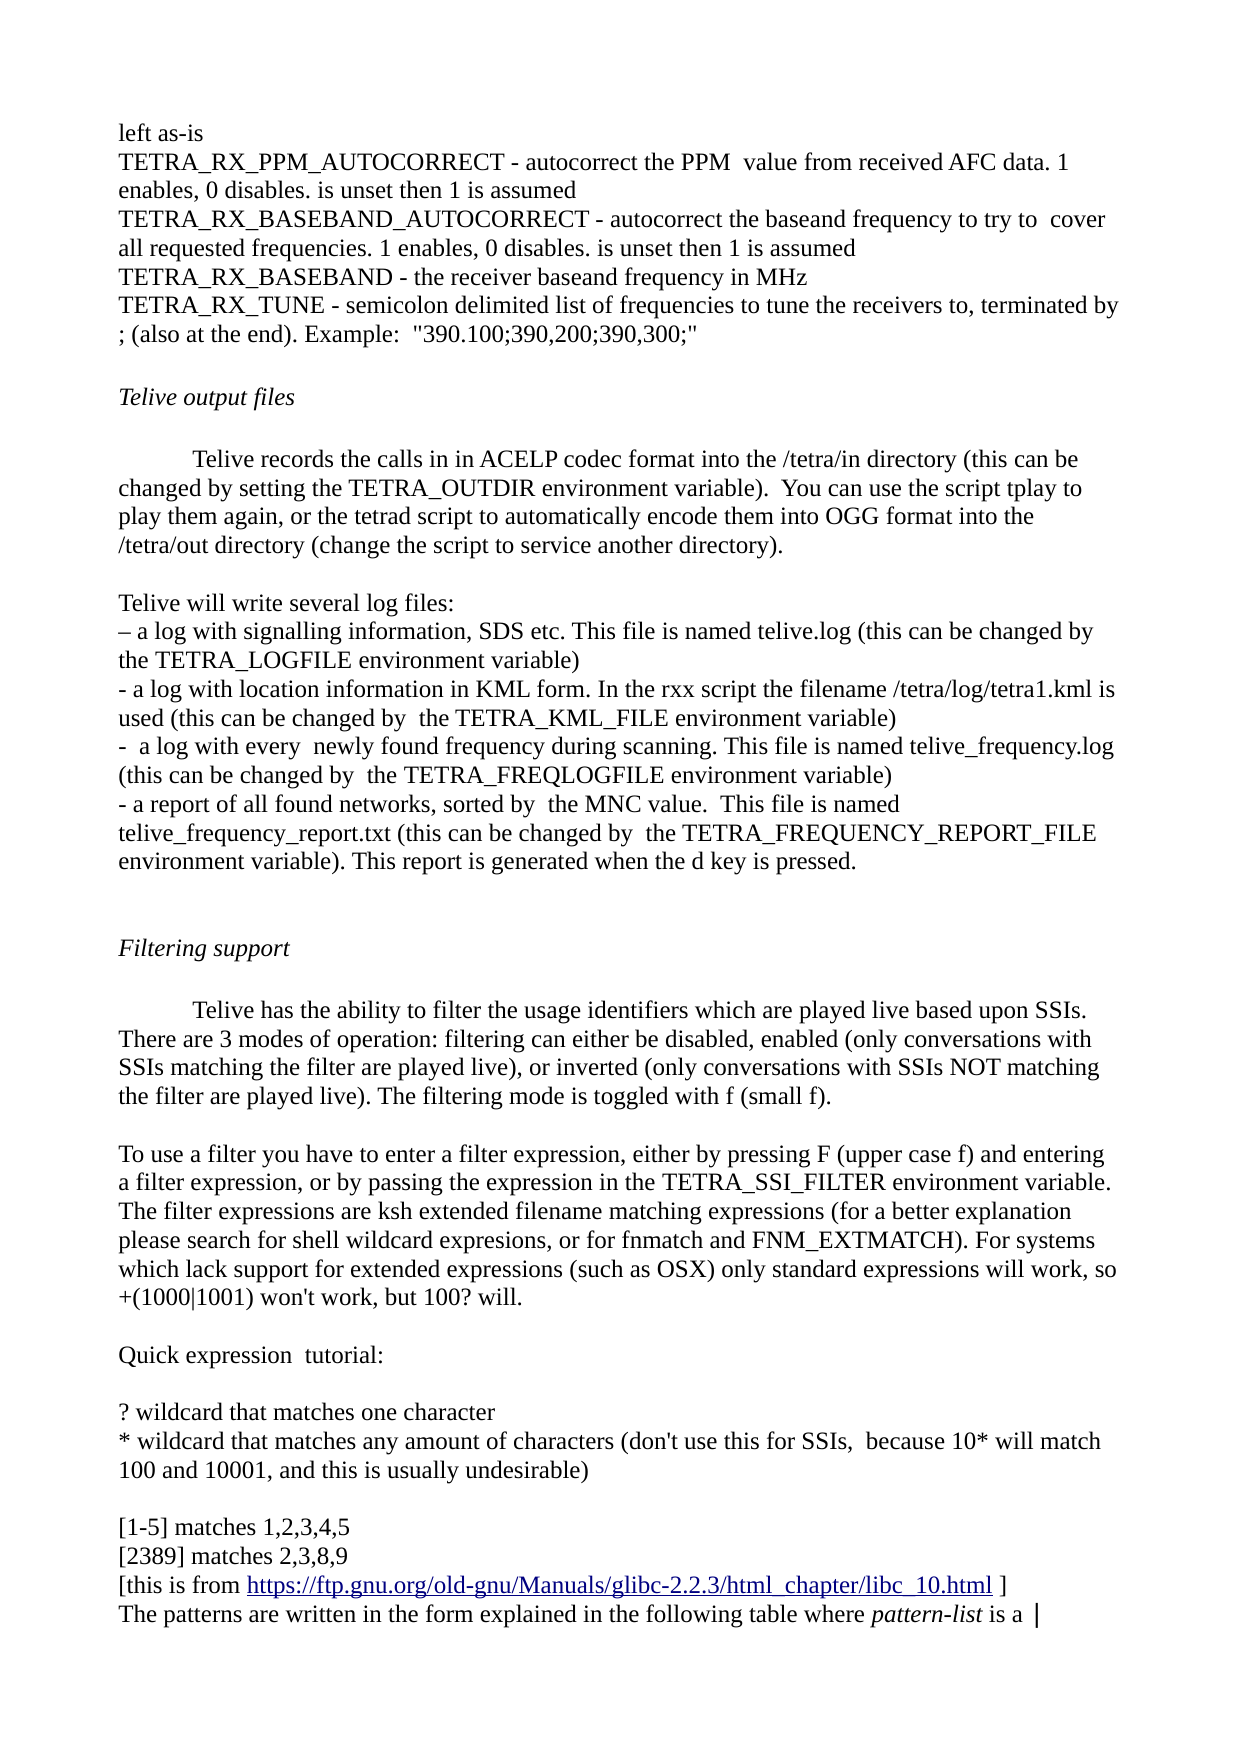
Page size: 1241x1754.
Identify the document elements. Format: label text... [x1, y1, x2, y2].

text [this is from https://ftp.gnu.org/old-gnu/Manuals/glibc-2.2.3/html_chapter/libc_10.html ] [118, 1570, 1122, 1599]
text - a log with location information in KML form. In the rxx script the filename /tetra/log/tetra1.kml is used (this can be changed by the TETRA_KML_FILE environment variable) [118, 674, 1122, 731]
text [1-5] matches 1,2,3,4,5 [118, 1512, 1122, 1541]
text ? wildcard that matches one character [118, 1397, 1122, 1426]
text * wildcard that matches any amount of characters (don't use this for SSIs, because 10* will match 100 and 10001, and this is usually undesirable) [118, 1426, 1122, 1484]
text TETRA_RX_BASEBAND - the receiver baseand frequency in MHz [118, 262, 1122, 291]
text – a log with signalling information, SDS etc. This file is named telive.log (this can be changed by the TETRA_LOGFILE environment variable) [118, 616, 1122, 674]
text - a log with every newly found frequency during scanning. This file is named telive_frequency.log (this can be changed by the TETRA_FREQLOGFILE environment variable) [118, 731, 1122, 789]
text TETRA_RX_PPM_AUTOCORRECT - autocorrect the PPM value from received AFC data. 1 enables, 0 disables. is unset then 1 is assumed [118, 147, 1122, 204]
text Telive output files [118, 382, 1122, 410]
text - a report of all found networks, sorted by the MNC value. This file is named telive_frequency_report.txt (this can be changed by the TETRA_FREQUENCY_REPORT_FILE environment variable). This report is generated when the d key is pressed. [118, 789, 1122, 875]
text [2389] matches 2,3,8,9 [118, 1541, 1122, 1570]
text The patterns are written in the form explained in the following table where pattern-list is a | [118, 1599, 1122, 1628]
text Quick expression tutorial: [118, 1340, 1122, 1369]
text To use a filter you have to enter a filter expression, either by pressing F (upper case f) and entering a filter expression, or by passing the expression in the TETRA_SSI_FILTER environment variable. The filter expressions are ksh extended filename matching expressions (for a better explanation please search for shell wildcard expresions, or for fnmatch and FNM_EXTMATCH). For systems which lack support for extended expressions (such as OSX) only standard expressions will work, so +(1000|1001) won't work, but 100? will. [118, 1139, 1122, 1311]
text Telive has the ability to filter the usage identifiers which are played live based upon SSIs. There are 3 modes of operation: filtering can either be disabled, enabled (only conversations with SSIs matching the filter are played live), or inverted (only conversations with SSIs NOT matching the filter are played live). The filtering mode is toggled with f (small f). [118, 995, 1122, 1110]
text Filtering support [118, 933, 1122, 961]
text Telive records the calls in in ACELP codec format into the /tetra/in directory (this can be changed by setting the TETRA_OUTDIR environment variable). You can use the script tplay to play them again, or the tetrad script to automatically encode them into OGG format into the /tetra/out directory (change the script to service another directory). [118, 444, 1122, 559]
text TETRA_RX_BASEBAND_AUTOCORRECT - autocorrect the baseand frequency to try to cover all requested frequencies. 1 enables, 0 disables. is unset then 1 is assumed [118, 204, 1122, 262]
text TETRA_RX_TUNE - semicolon delimited list of frequencies to tune the receivers to, terminated by ; (also at the end). Example: "390.100;390,200;390,300;" [118, 291, 1122, 348]
text left as-is [118, 118, 1122, 147]
text Telive will write several log files: [118, 588, 1122, 616]
